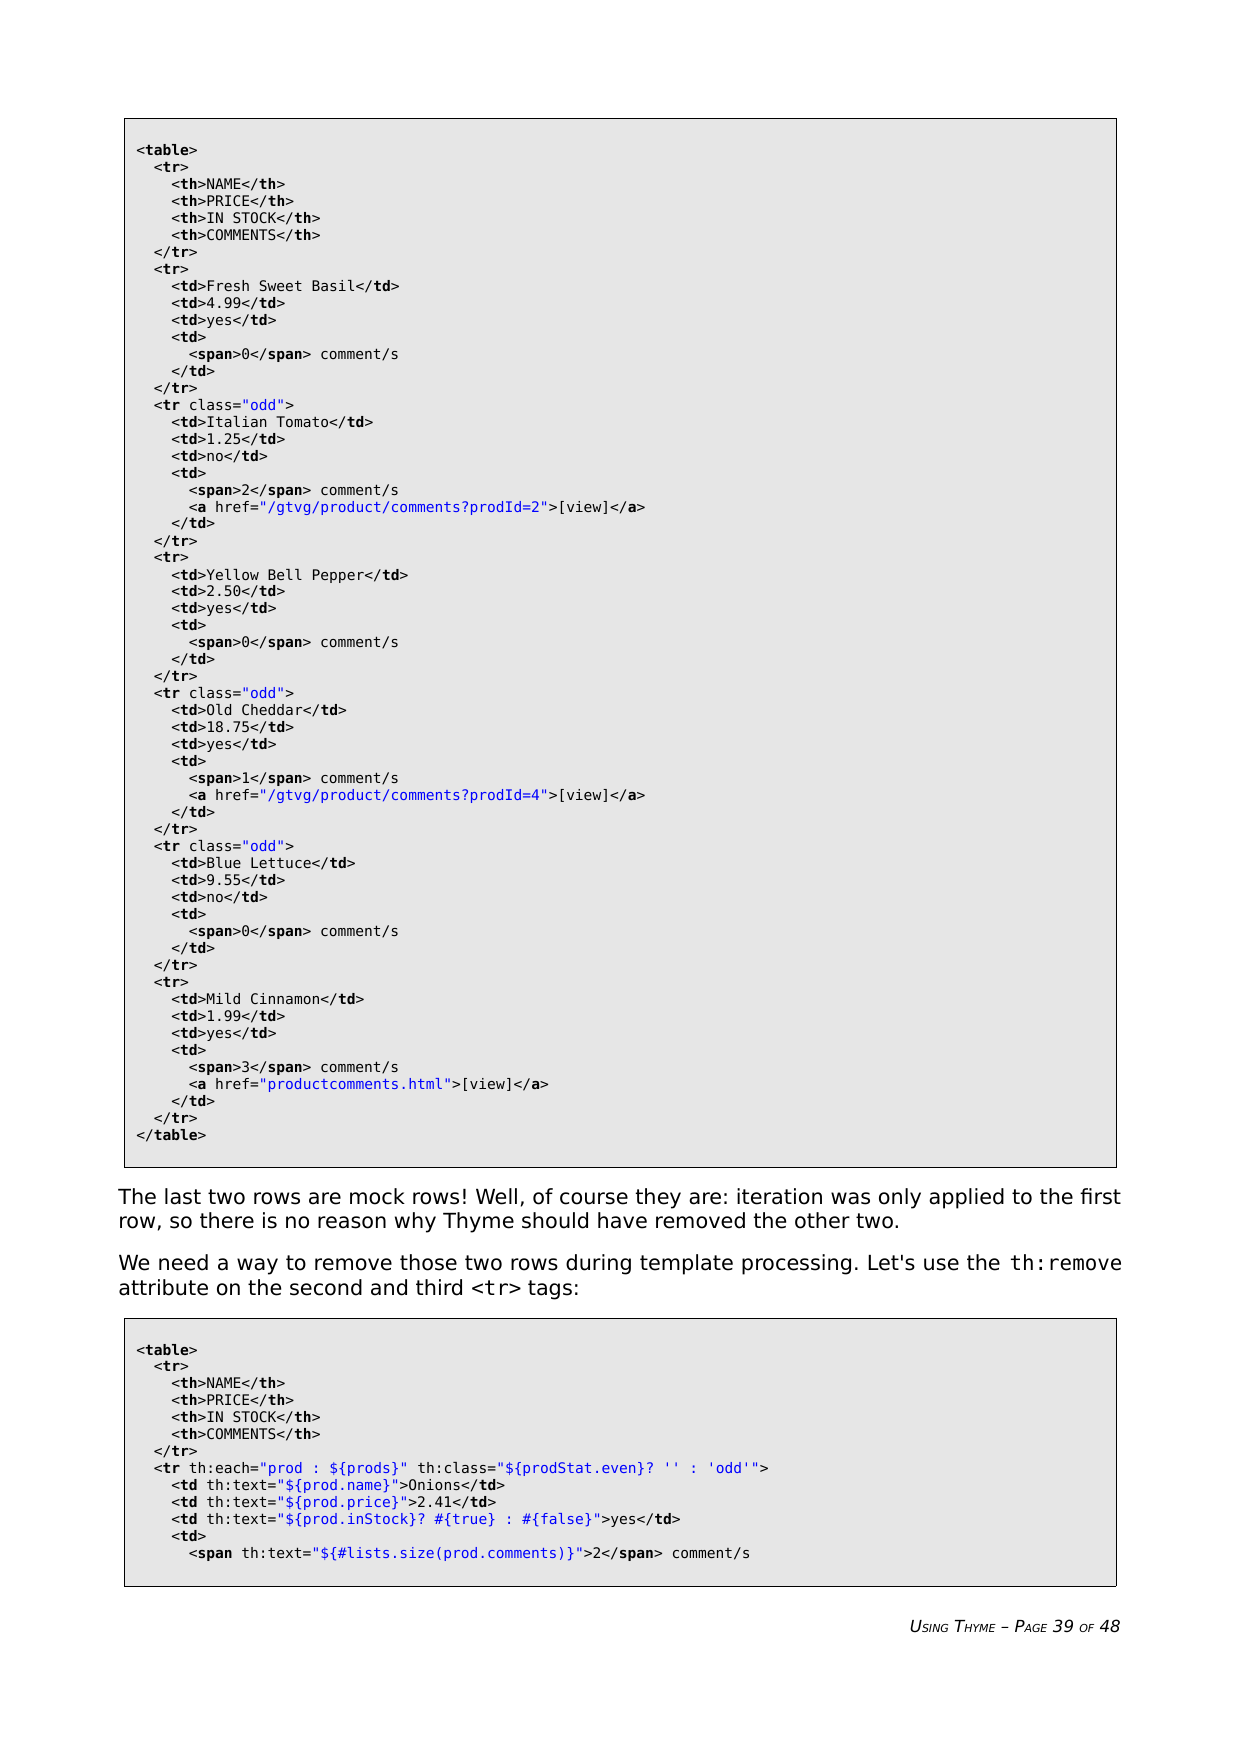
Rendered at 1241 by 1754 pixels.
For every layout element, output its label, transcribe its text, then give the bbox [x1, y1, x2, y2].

text We need a way to remove those two rows during template processing. Let's use the th:remove attribute on the second and third <tr> tags: [118, 1251, 1122, 1300]
text <table> <tr> <th>NAME</th> <th>PRICE</th> <th>IN STOCK</th> <th>COMMENTS</th> </tr> <tr> <td>Fresh Sweet Basil</td> <td>4.99</td> <td>yes</td> <td> <span>0</span> comment/s </td> </tr> <tr class="odd"> <td>Italian Tomato</td> <td>1.25</td> <td>no</td> <td> <span>2</span> comment/s <a href="/gtvg/product/comments?prodId=2">[view]</a> </td> </tr> <tr> <td>Yellow Bell Pepper</td> <td>2.50</td> <td>yes</td> <td> <span>0</span> comment/s </td> </tr> <tr class="odd"> <td>Old Cheddar</td> <td>18.75</td> <td>yes</td> <td> <span>1</span> comment/s <a href="/gtvg/product/comments?prodId=4">[view]</a> </td> </tr> <tr class="odd"> <td>Blue Lettuce</td> <td>9.55</td> <td>no</td> <td> <span>0</span> comment/s </td> </tr> <tr> <td>Mild Cinnamon</td> <td>1.99</td> <td>yes</td> <td> <span>3</span> comment/s <a href="productcomments.html">[view]</a> </td> </tr> </table> [125, 119, 1116, 1167]
text <table> <tr> <th>NAME</th> <th>PRICE</th> <th>IN STOCK</th> <th>COMMENTS</th> </tr> <tr th:each="prod : ${prods}" th:class="${prodStat.even}? '' : 'odd'"> <td th:text="${prod.name}">Onions</td> <td th:text="${prod.price}">2.41</td> <td th:text="${prod.inStock}? #{true} : #{false}">yes</td> <td> <span th:text="${#lists.size(prod.comments)}">2</span> comment/s [125, 1319, 1116, 1586]
text The last two rows are mock rows! Well, of course they are: iteration was only applied to the first row, so there is no reason why Thyme should have removed the other two. [118, 1185, 1122, 1234]
